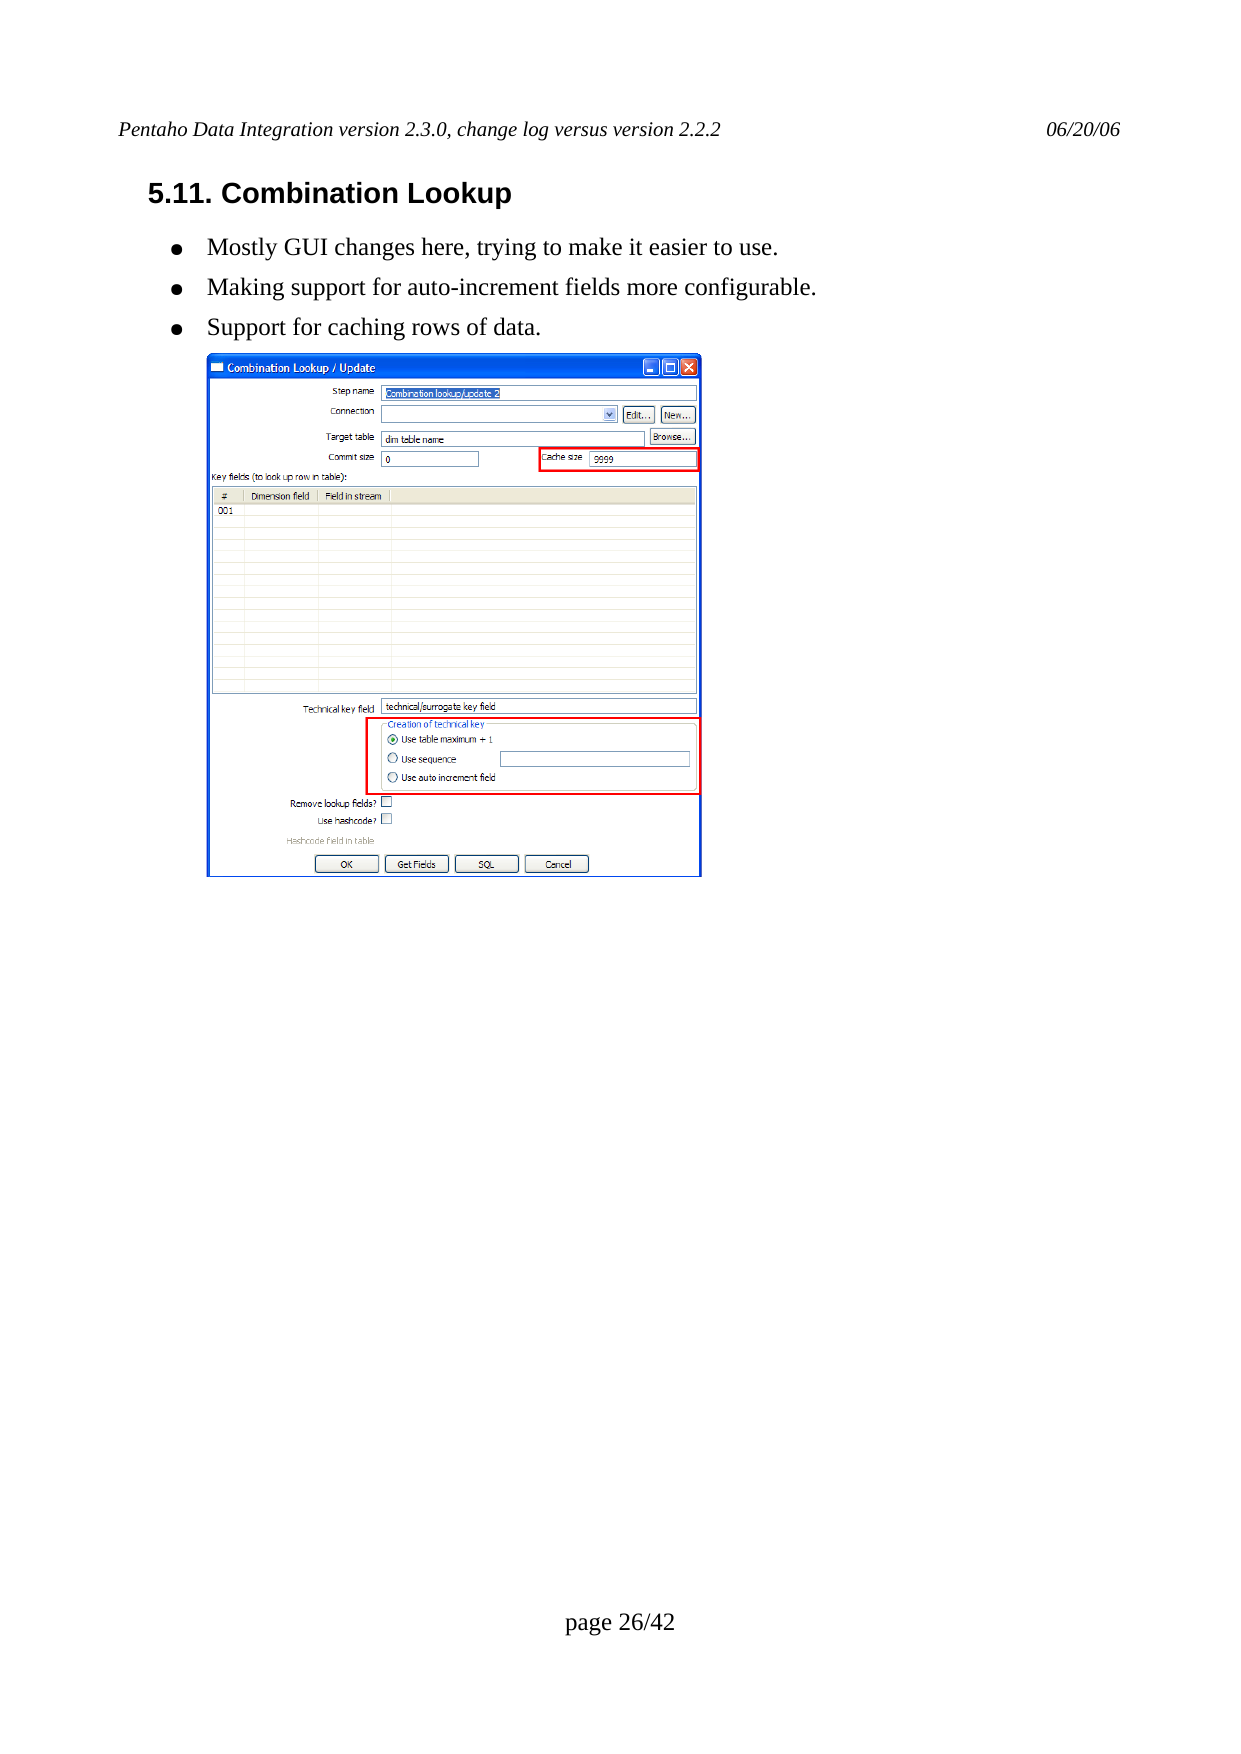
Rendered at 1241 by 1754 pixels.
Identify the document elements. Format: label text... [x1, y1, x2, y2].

subtitle Combination Lookup [148, 177, 1122, 209]
list Making support for auto-increment fields more configurable. [207, 273, 1122, 301]
list Mostly GUI changes here, trying to make it easier to use. [207, 233, 1122, 261]
list Support for caching rows of data. [207, 313, 1122, 341]
